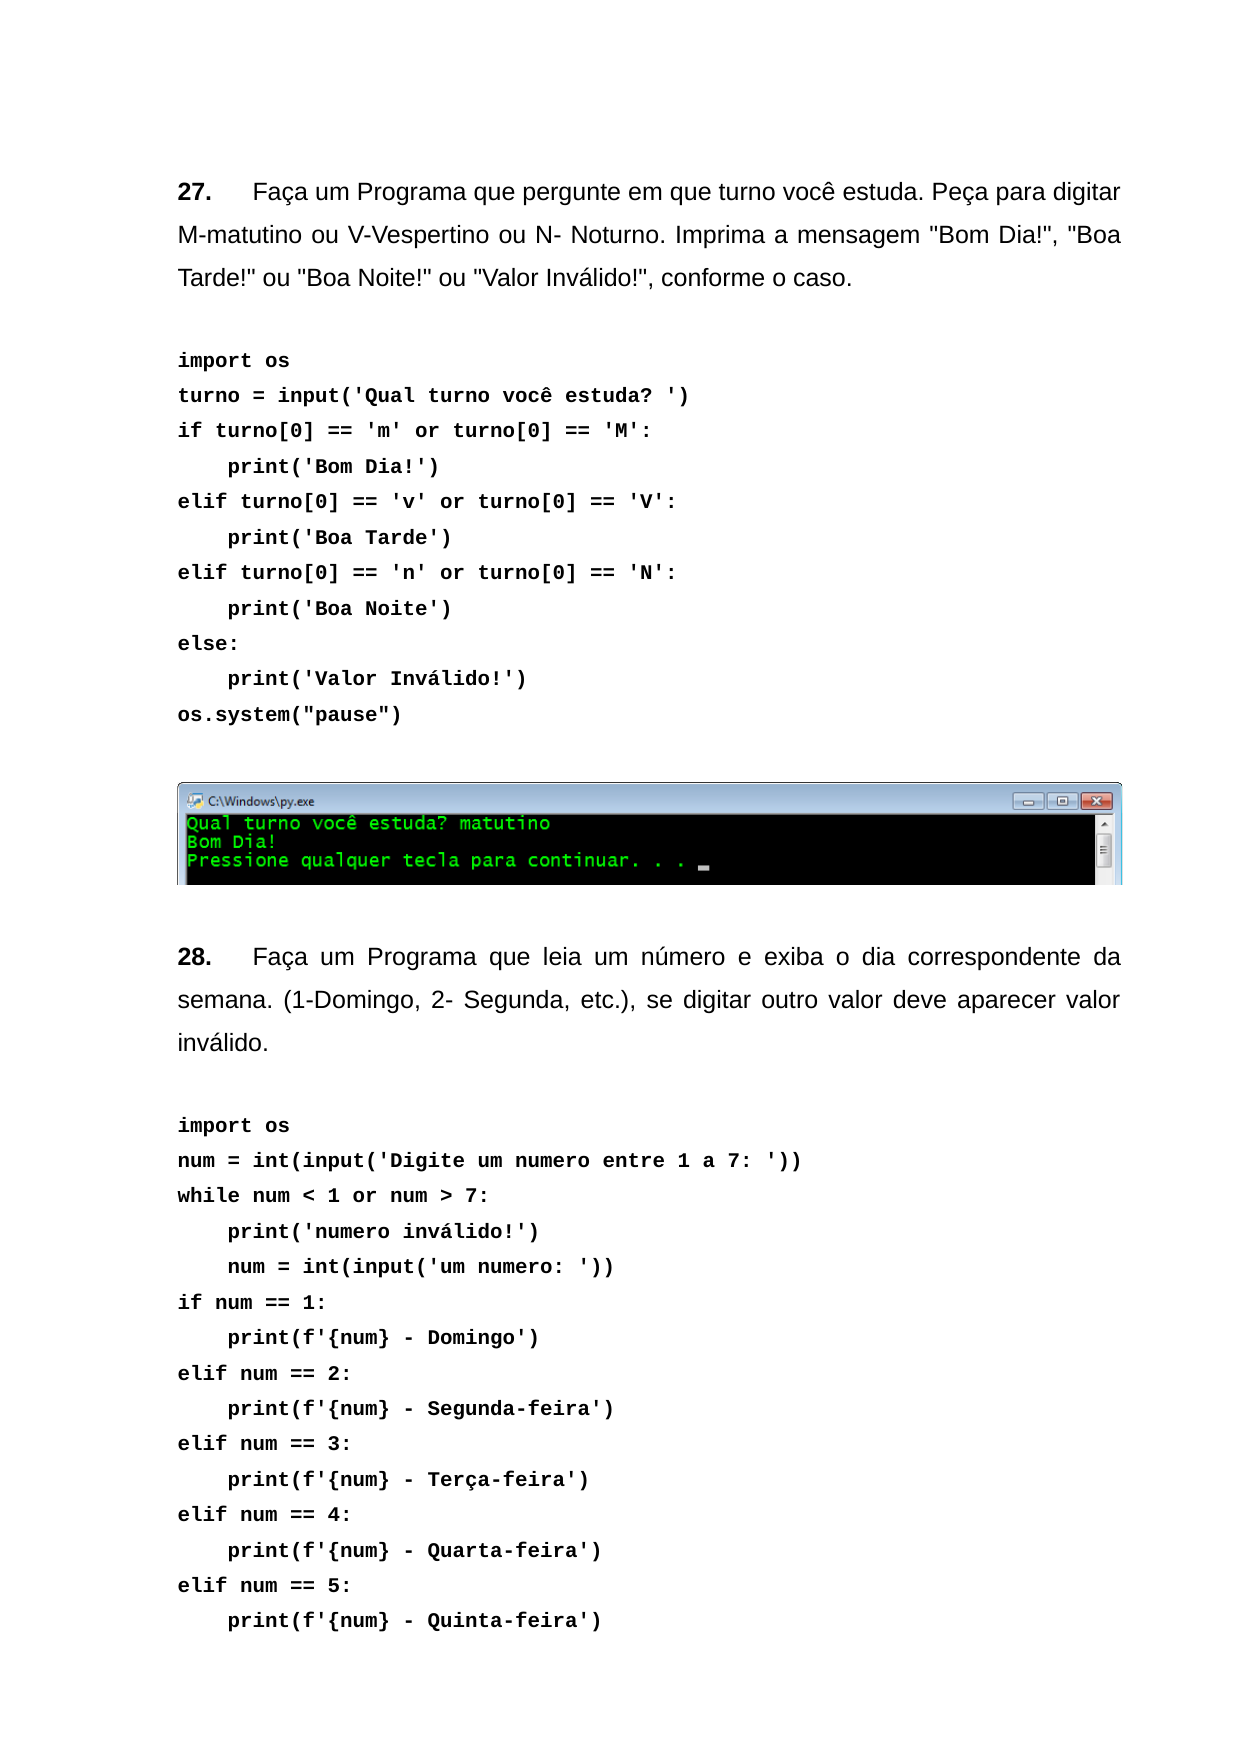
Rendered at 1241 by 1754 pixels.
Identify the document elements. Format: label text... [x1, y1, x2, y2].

text num = int(input('Digite um numero entre 1 a 7: ')) [177, 1150, 1122, 1174]
text print('Boa Noite') [177, 598, 1122, 621]
text print(f'{num} - Segunda-feira') [177, 1398, 1122, 1422]
text turno = input('Qual turno você estuda? ') [177, 385, 1122, 409]
text print(f'{num} - Quarta-feira') [177, 1539, 1122, 1563]
text elif num == 5: [177, 1575, 1122, 1599]
text elif turno[0] == 'n' or turno[0] == 'N': [177, 562, 1122, 586]
text else: [177, 633, 1122, 657]
text print('Bom Dia!') [177, 456, 1122, 479]
text import os [177, 1114, 1122, 1138]
picture [177, 782, 1123, 885]
text if turno[0] == 'm' or turno[0] == 'M': [177, 421, 1122, 444]
text print(f'{num} - Terça-feira') [177, 1469, 1122, 1492]
text elif num == 2: [177, 1362, 1122, 1386]
text num = int(input('um numero: ')) [177, 1256, 1122, 1280]
text print('Valor Inválido!') [177, 668, 1122, 692]
list Faça um Programa que leia um número e exiba o dia correspondente da semana. (1-Domingo, 2- Segunda, etc.), se digitar outro valor deve aparecer valor inválido. [177, 942, 1122, 1057]
text if num == 1: [177, 1292, 1122, 1315]
text elif turno[0] == 'v' or turno[0] == 'V': [177, 491, 1122, 515]
text print('numero inválido!') [177, 1221, 1122, 1244]
text while num < 1 or num > 7: [177, 1185, 1122, 1209]
text print(f'{num} - Domingo') [177, 1327, 1122, 1351]
list Faça um Programa que pergunte em que turno você estuda. Peça para digitar M-matutino ou V-Vespertino ou N- Noturno. Imprima a mensagem "Bom Dia!", "Boa Tarde!" ou "Boa Noite!" ou "Valor Inválido!", conforme o caso. [177, 177, 1122, 292]
text import os [177, 350, 1122, 373]
text elif num == 3: [177, 1433, 1122, 1457]
text elif num == 4: [177, 1504, 1122, 1528]
text os.system("pause") [177, 704, 1122, 727]
text print(f'{num} - Quinta-feira') [177, 1610, 1122, 1634]
text print('Boa Tarde') [177, 527, 1122, 550]
